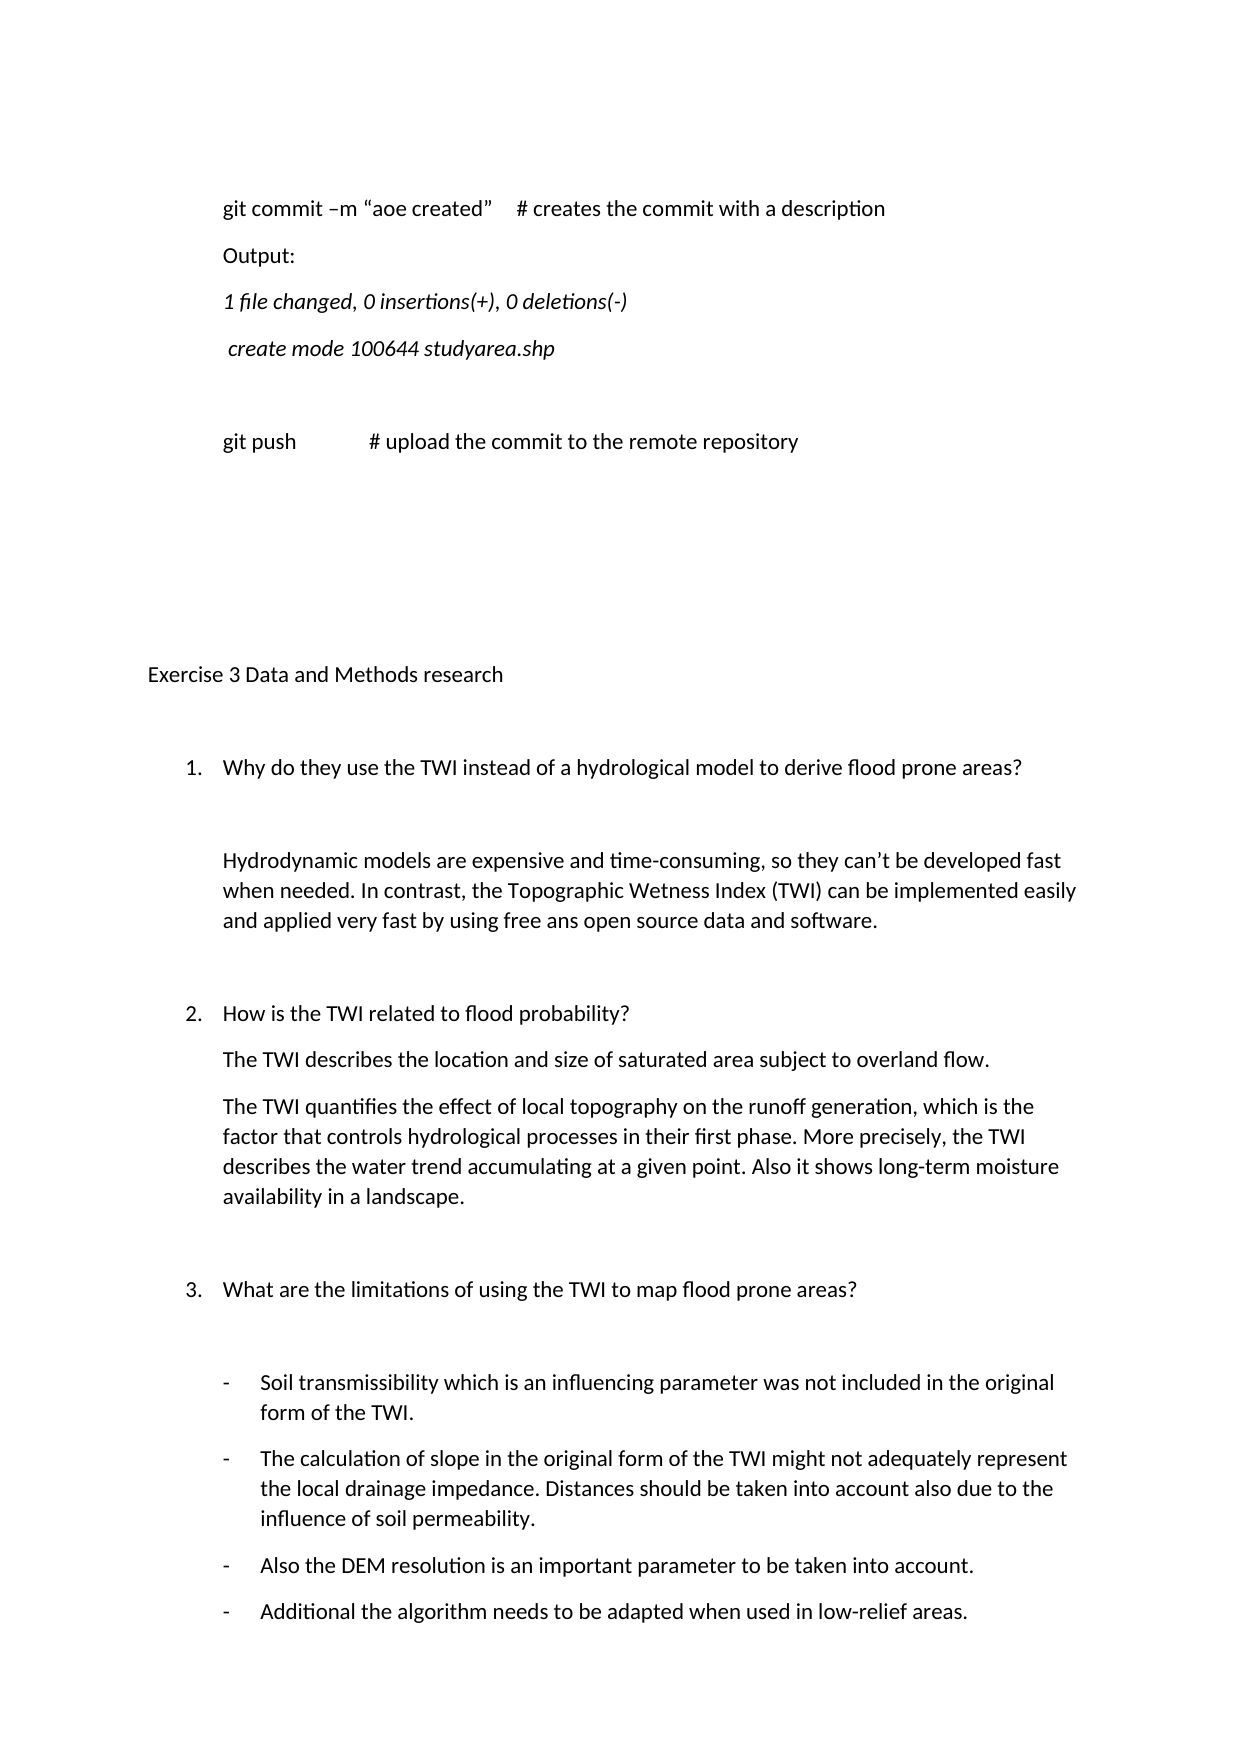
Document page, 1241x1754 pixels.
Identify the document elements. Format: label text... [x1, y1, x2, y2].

list Hydrodynamic models are expensive and time-consuming, so they can’t be developed fast when needed. In contrast, the Topographic Wetness Index (TWI) can be implemented easily and applied very fast by using free ans open source data and software. [223, 846, 1093, 934]
list What are the limitations of using the TWI to map flood prone areas? [185, 1275, 1093, 1303]
list create mode 100644 studyarea.shp [223, 334, 1093, 362]
list How is the TWI related to flood probability? [185, 999, 1093, 1027]
list The TWI quantifies the effect of local topography on the runoff generation, which is the factor that controls hydrological processes in their first phase. More precisely, the TWI describes the water trend accumulating at a given point. Also it shows long-term moisture availability in a landscape. [223, 1092, 1093, 1210]
list Output: [223, 241, 1093, 269]
list The calculation of slope in the original form of the TWI might not adequately represent the local drainage impedance. Distances should be taken into account also due to the influence of soil permeability. [223, 1444, 1093, 1532]
list 1 file changed, 0 insertions(+), 0 deletions(-) [223, 287, 1093, 315]
list git push # upload the commit to the remote repository [223, 427, 1093, 455]
list Also the DEM resolution is an important parameter to be taken into account. [223, 1551, 1093, 1579]
list Why do they use the TWI instead of a hydrological model to derive flood prone areas? [185, 753, 1093, 781]
list Additional the algorithm needs to be adapted when used in low-relief areas. [223, 1597, 1093, 1625]
list The TWI describes the location and size of saturated area subject to overland flow. [223, 1046, 1093, 1073]
list git commit –m “aoe created” # creates the commit with a description [223, 194, 1093, 222]
list Soil transmissibility which is an influencing parameter was not included in the original form of the TWI. [223, 1368, 1093, 1426]
text Exercise 3 Data and Methods research [148, 660, 1093, 688]
